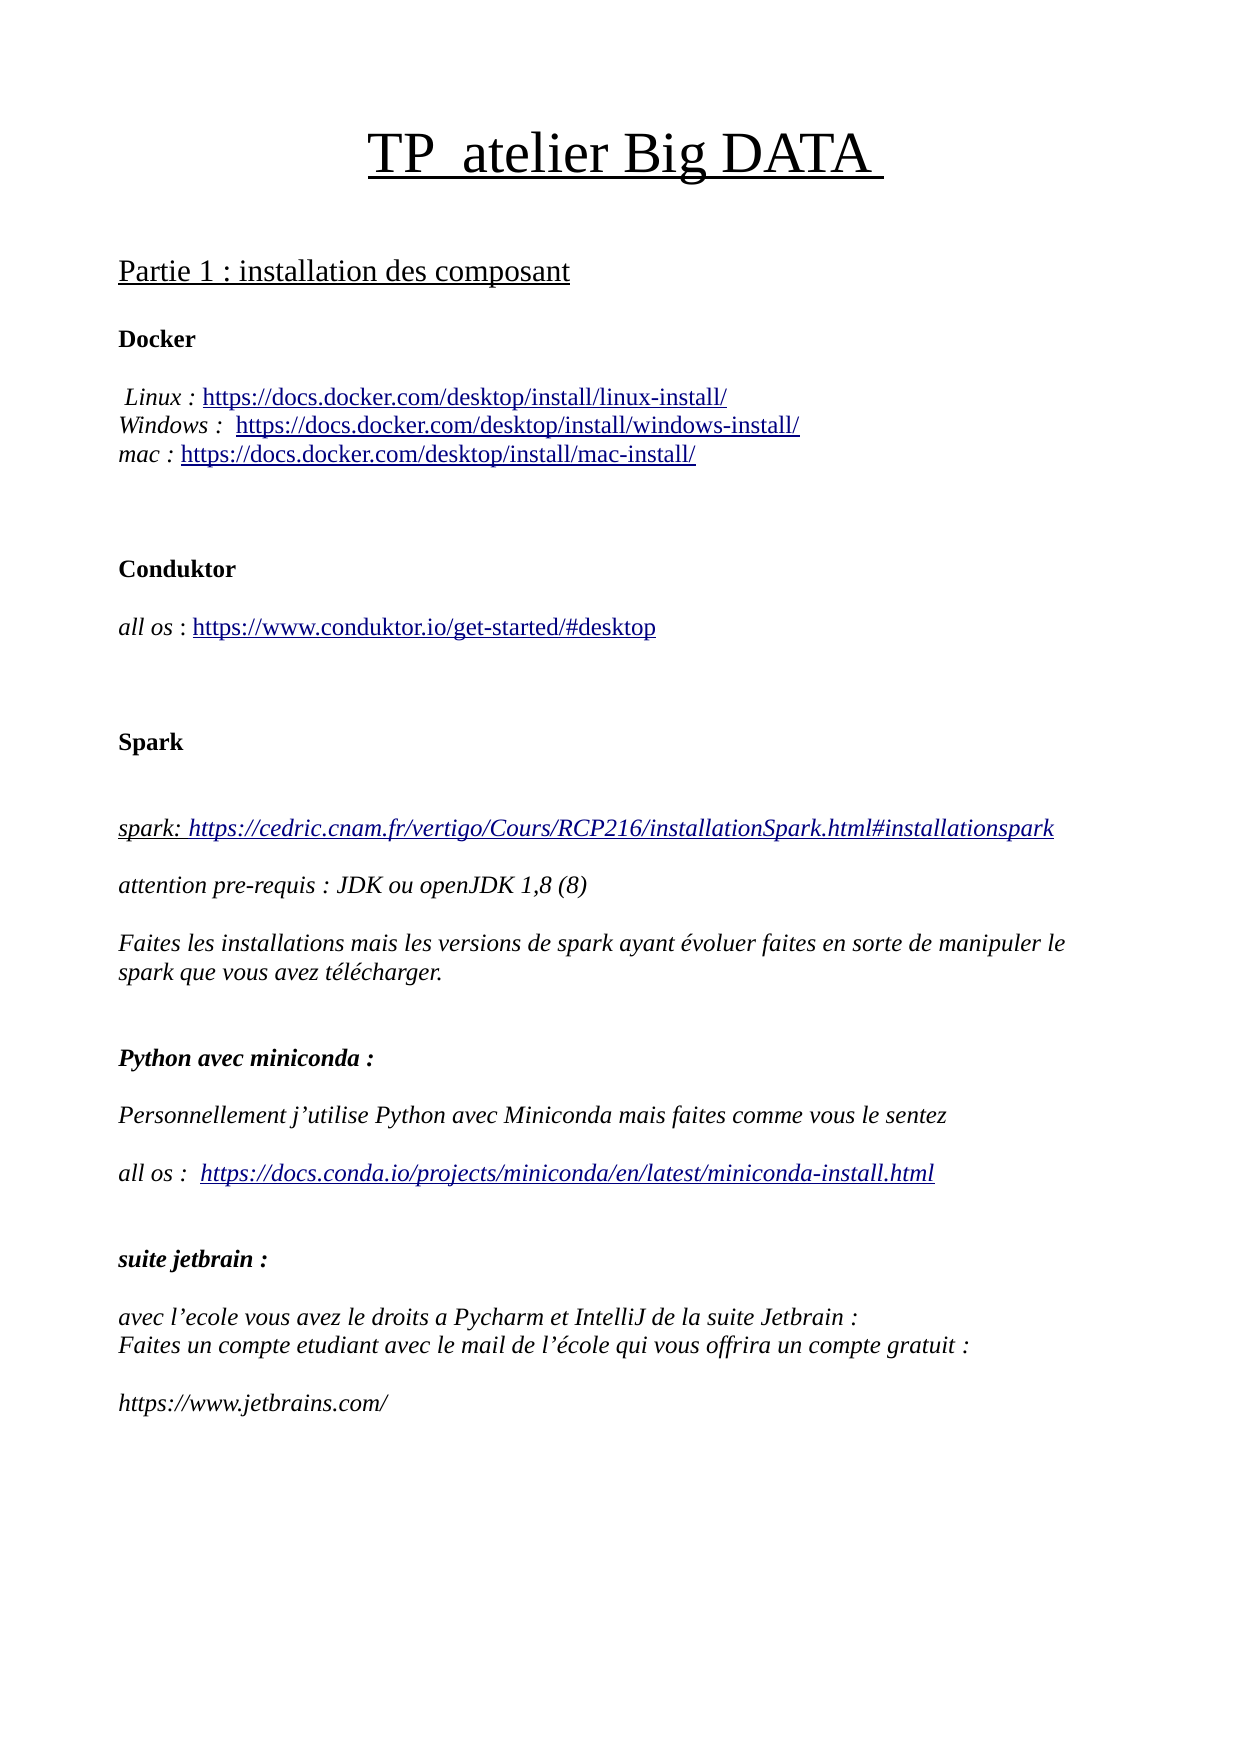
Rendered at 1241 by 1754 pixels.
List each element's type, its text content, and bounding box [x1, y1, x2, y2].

text mac : https://docs.docker.com/desktop/install/mac-install/ [118, 439, 1122, 468]
text Faites les installations mais les versions de spark ayant évoluer faites en sorte de manipuler le spark que vous avez télécharger. [118, 928, 1122, 985]
text Python avec miniconda : [118, 1043, 1122, 1072]
text attention pre-requis : JDK ou openJDK 1,8 (8) [118, 870, 1122, 899]
text Spark [118, 727, 1122, 755]
text all os : https://docs.conda.io/projects/miniconda/en/latest/miniconda-install.html [118, 1158, 1122, 1187]
text https://www.jetbrains.com/ [118, 1388, 1122, 1417]
text Partie 1 : installation des composant [118, 252, 1122, 288]
text Docker [118, 324, 1122, 353]
text Personnellement j’utilise Python avec Miniconda mais faites comme vous le sentez [118, 1100, 1122, 1129]
text Conduktor [118, 554, 1122, 583]
text suite jetbrain : [118, 1244, 1122, 1273]
text Linux : https://docs.docker.com/desktop/install/linux-install/ [118, 382, 1122, 410]
text Faites un compte etudiant avec le mail de l’école qui vous offrira un compte gratuit : [118, 1330, 1122, 1359]
text Windows : https://docs.docker.com/desktop/install/windows-install/ [118, 410, 1122, 439]
text TP atelier Big DATA [118, 118, 1122, 185]
text all os : https://www.conduktor.io/get-started/#desktop [118, 612, 1122, 640]
text spark: https://cedric.cnam.fr/vertigo/Cours/RCP216/installationSpark.html#installationspark [118, 813, 1122, 842]
text avec l’ecole vous avez le droits a Pycharm et IntelliJ de la suite Jetbrain : [118, 1302, 1122, 1330]
